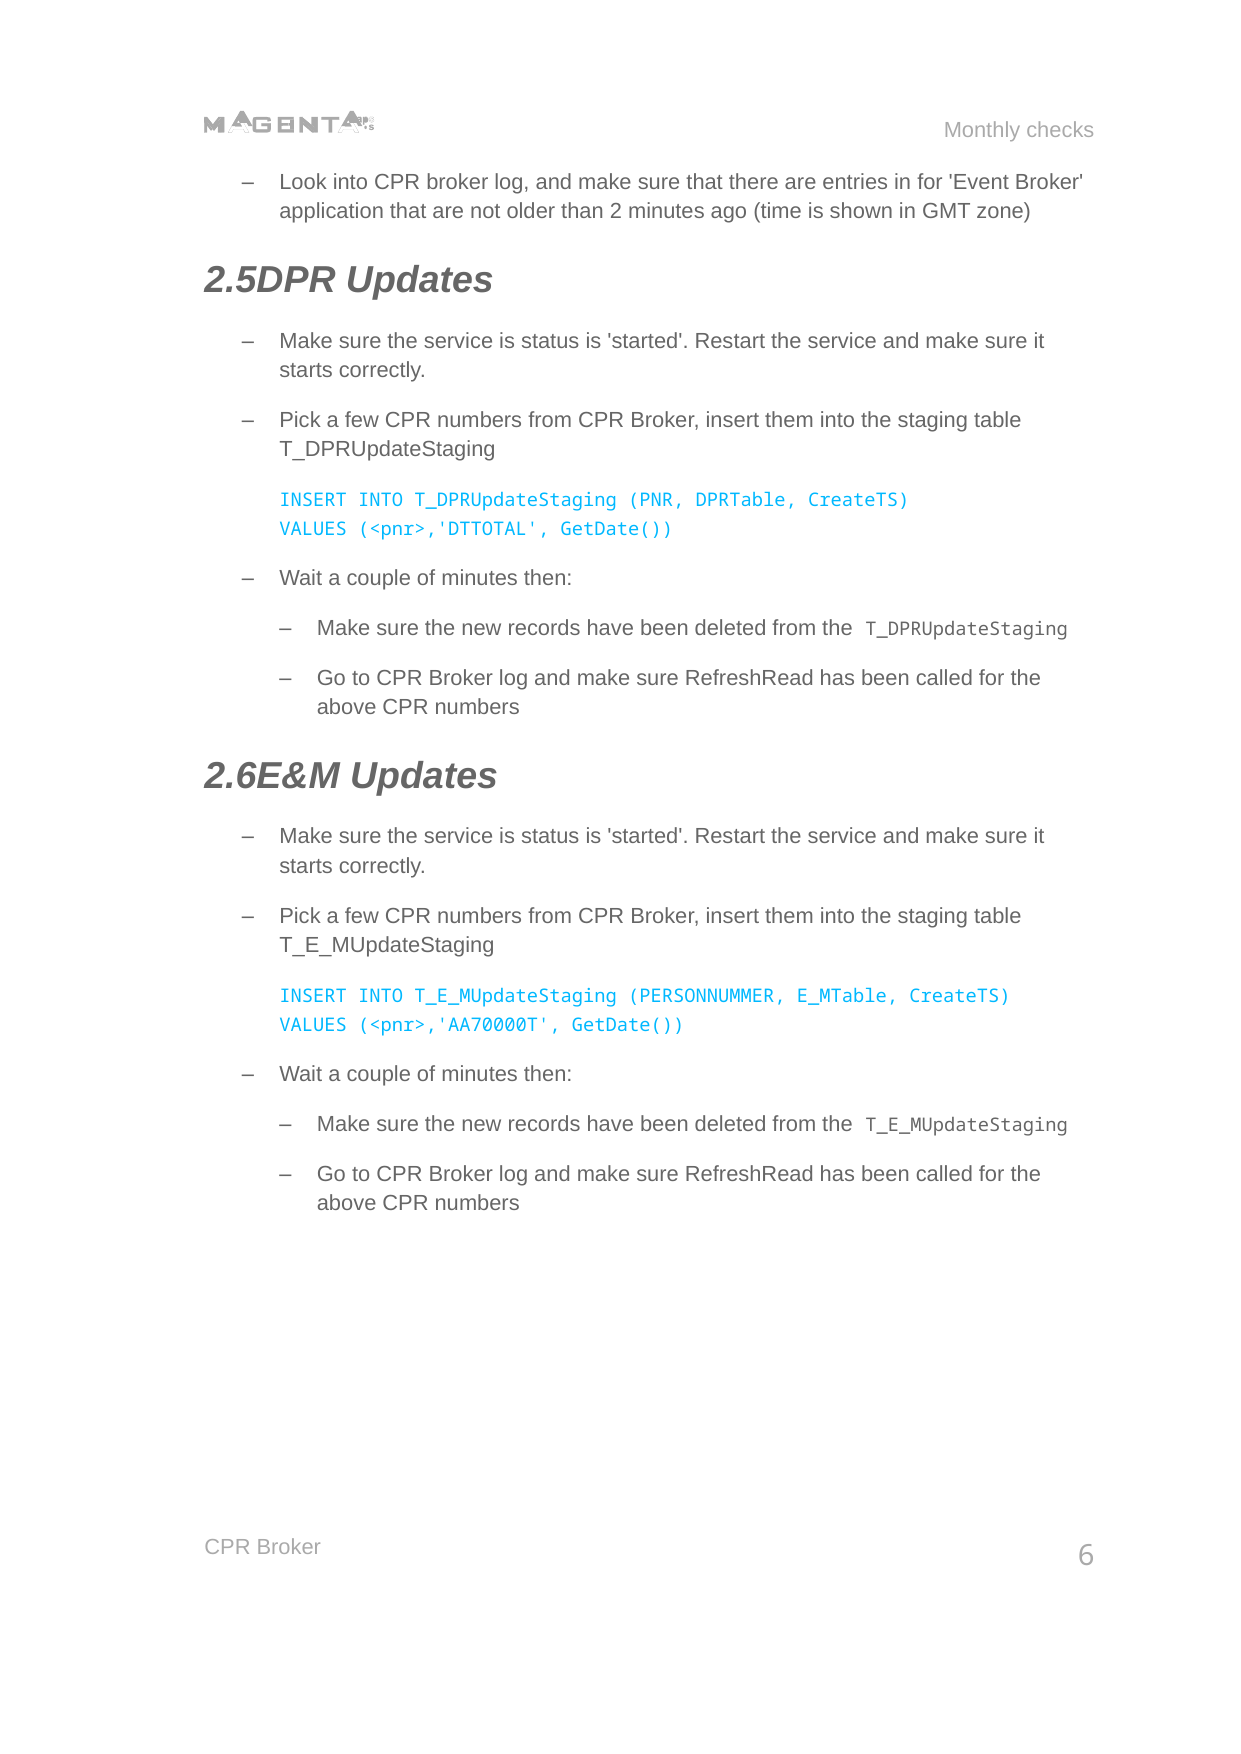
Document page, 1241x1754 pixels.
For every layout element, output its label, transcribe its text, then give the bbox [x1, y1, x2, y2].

subtitle E&M Updates [204, 741, 1094, 800]
list Make sure the new records have been deleted from the T_E_MUpdateStaging [279, 1108, 1094, 1137]
list Look into CPR broker log, and make sure that there are entries in for 'Event Broker' application that are not older than 2 minutes ago (time is shown in GMT zone) [242, 166, 1094, 225]
list INSERT INTO T_E_MUpdateStaging (PERSONNUMMER, E_MTable, CreateTS) VALUES (<pnr>,'AA70000T', GetDate()) [242, 979, 1094, 1037]
list Go to CPR Broker log and make sure RefreshRead has been called for the above CPR numbers [279, 1158, 1094, 1216]
subtitle DPR Updates [204, 246, 1094, 304]
list Go to CPR Broker log and make sure RefreshRead has been called for the above CPR numbers [279, 662, 1094, 721]
list Make sure the service is status is 'started'. Restart the service and make sure it starts correctly. [242, 821, 1094, 879]
list Wait a couple of minutes then: [242, 1058, 1094, 1087]
list INSERT INTO T_DPRUpdateStaging (PNR, DPRTable, CreateTS) VALUES (<pnr>,'DTTOTAL', GetDate()) [242, 483, 1094, 541]
list Pick a few CPR numbers from CPR Broker, insert them into the staging table T_DPRUpdateStaging [242, 404, 1094, 462]
list Pick a few CPR numbers from CPR Broker, insert them into the staging table T_E_MUpdateStaging [242, 900, 1094, 958]
list Make sure the new records have been deleted from the T_DPRUpdateStaging [279, 612, 1094, 641]
list Wait a couple of minutes then: [242, 562, 1094, 591]
list Make sure the service is status is 'started'. Restart the service and make sure it starts correctly. [242, 325, 1094, 383]
